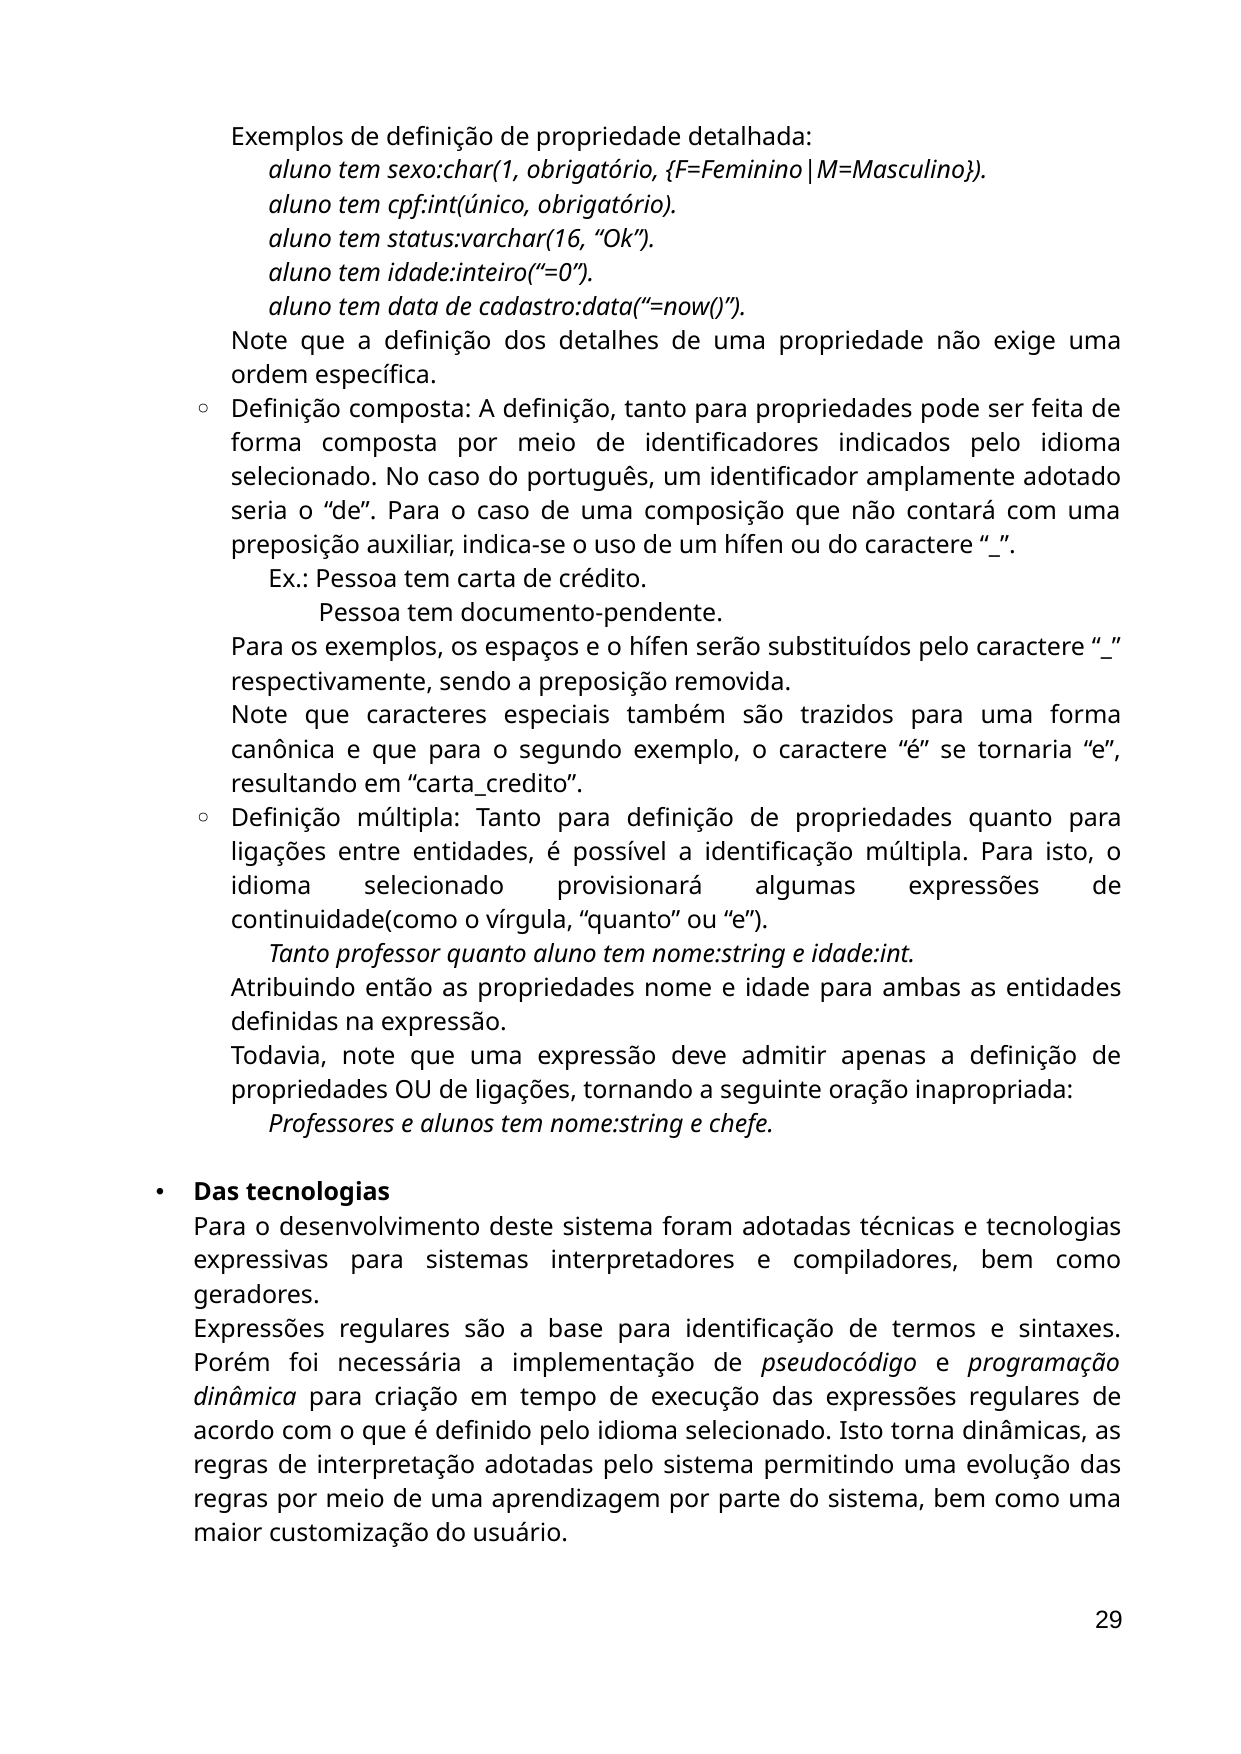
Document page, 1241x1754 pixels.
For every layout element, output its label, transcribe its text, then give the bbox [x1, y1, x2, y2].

list aluno tem data de cadastro:data(“=now()”). [231, 288, 1122, 322]
list aluno tem cpf:int(único, obrigatório). [231, 186, 1122, 220]
list Todavia, note que uma expressão deve admitir apenas a definição de propriedades OU de ligações, tornando a seguinte oração inapropriada: [193, 1038, 1122, 1106]
list Note que a definição dos detalhes de uma propriedade não exige uma ordem específica. [193, 322, 1122, 391]
list Das tecnologias [156, 1174, 1122, 1208]
list Para o desenvolvimento deste sistema foram adotadas técnicas e tecnologias expressivas para sistemas interpretadores e compiladores, bem como geradores. [156, 1208, 1122, 1310]
list Definição múltipla: Tanto para definição de propriedades quanto para ligações entre entidades, é possível a identificação múltipla. Para isto, o idioma selecionado provisionará algumas expressões de continuidade(como o vírgula, “quanto” ou “e”). [193, 799, 1122, 936]
list Ex.: Pessoa tem carta de crédito. [231, 561, 1122, 595]
list Exemplos de definição de propriedade detalhada: [193, 118, 1122, 152]
list aluno tem sexo:char(1, obrigatório, {F=Feminino|M=Masculino}). [231, 152, 1122, 186]
list aluno tem status:varchar(16, “Ok”). [231, 220, 1122, 254]
list Atribuindo então as propriedades nome e idade para ambas as entidades definidas na expressão. [193, 970, 1122, 1038]
list Note que caracteres especiais também são trazidos para uma forma canônica e que para o segundo exemplo, o caractere “é” se tornaria “e”, resultando em “carta_credito”. [193, 697, 1122, 799]
list Professores e alunos tem nome:string e chefe. [231, 1106, 1122, 1140]
list Definição composta: A definição, tanto para propriedades pode ser feita de forma composta por meio de identificadores indicados pelo idioma selecionado. No caso do português, um identificador amplamente adotado seria o “de”. Para o caso de uma composição que não contará com uma preposição auxiliar, indica-se o uso de um hífen ou do caractere “_”. [193, 391, 1122, 561]
list Para os exemplos, os espaços e o hífen serão substituídos pelo caractere “_” respectivamente, sendo a preposição removida. [193, 629, 1122, 697]
list aluno tem idade:inteiro(“=0”). [231, 254, 1122, 288]
list Pessoa tem documento-pendente. [268, 595, 1122, 629]
list Tanto professor quanto aluno tem nome:string e idade:int. [231, 936, 1122, 970]
list Expressões regulares são a base para identificação de termos e sintaxes. Porém foi necessária a implementação de pseudocódigo e programação dinâmica para criação em tempo de execução das expressões regulares de acordo com o que é definido pelo idioma selecionado. Isto torna dinâmicas, as regras de interpretação adotadas pelo sistema permitindo uma evolução das regras por meio de uma aprendizagem por parte do sistema, bem como uma maior customização do usuário. [156, 1310, 1122, 1549]
